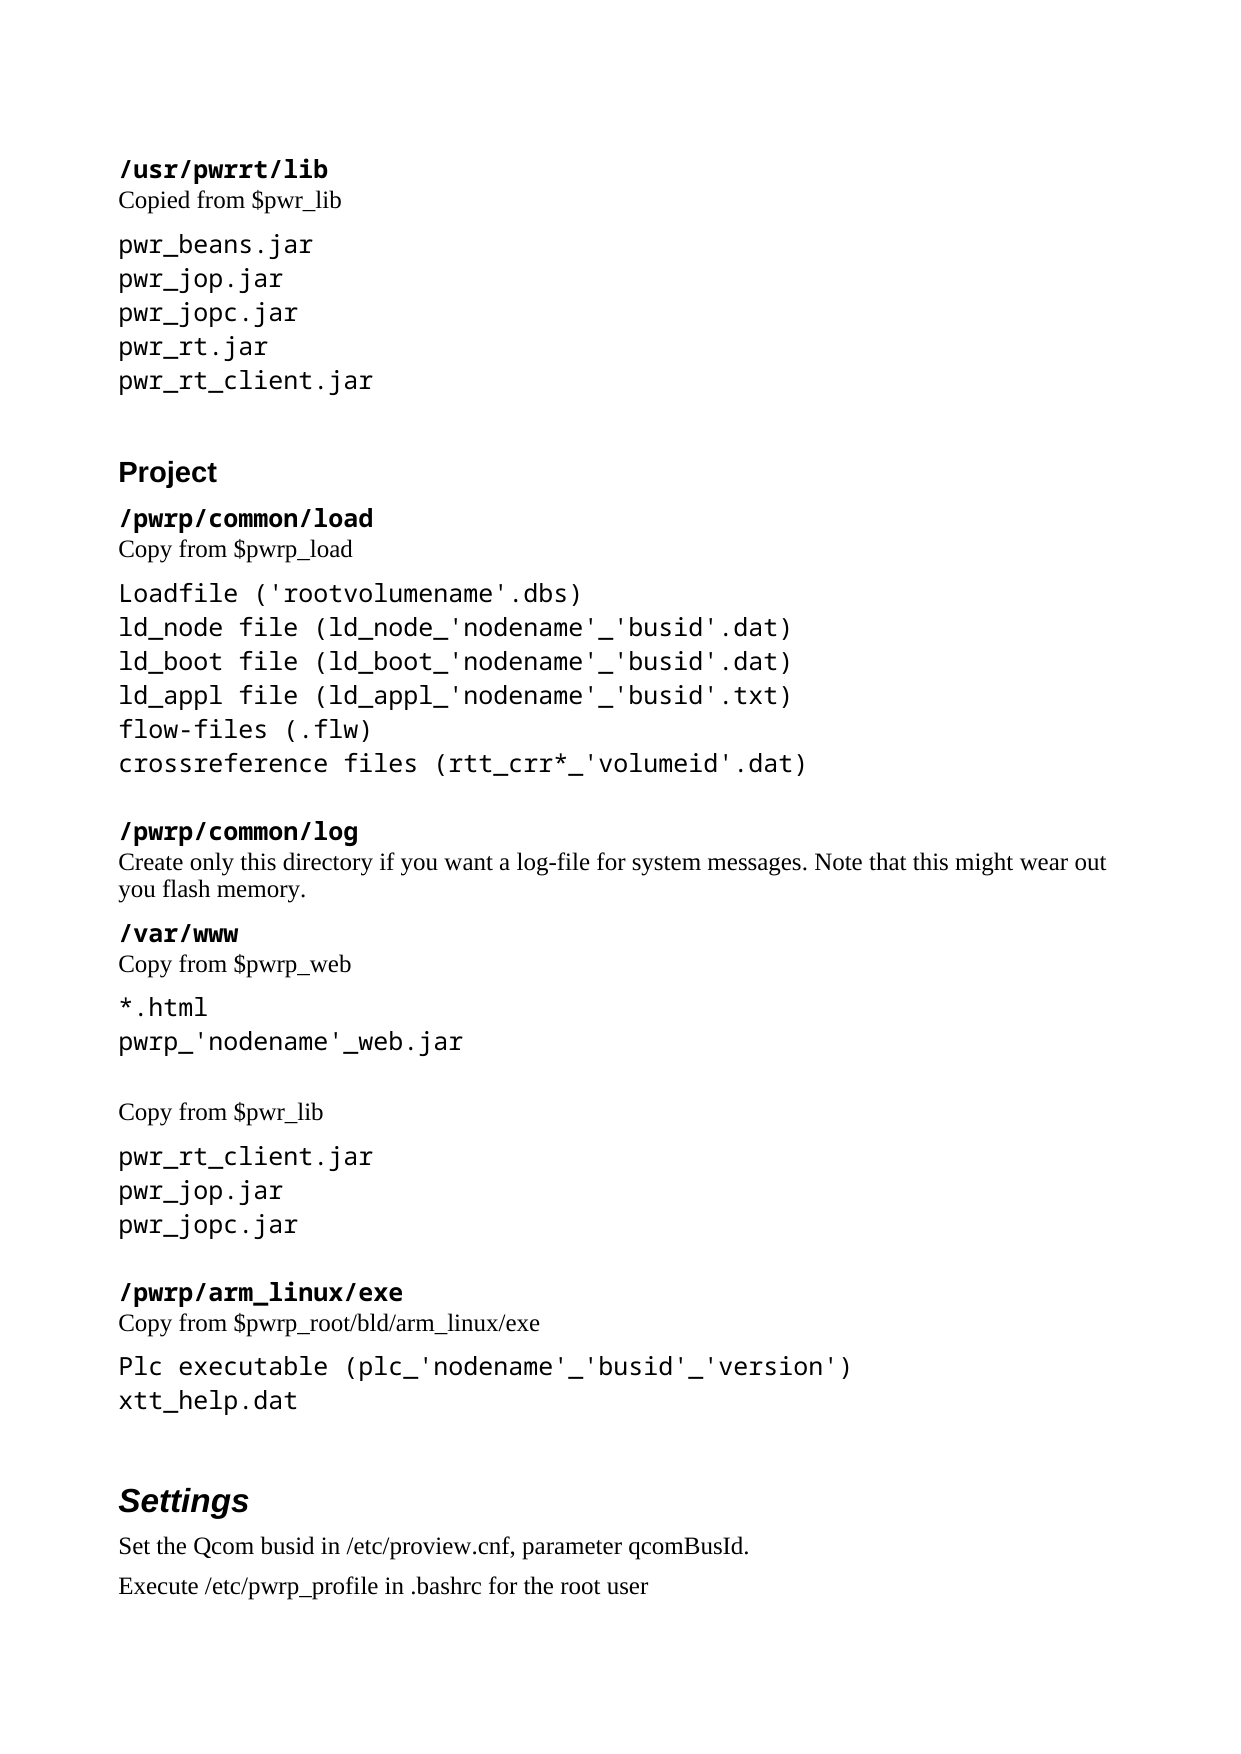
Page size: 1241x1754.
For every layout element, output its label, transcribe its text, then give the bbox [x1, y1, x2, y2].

text ld_boot file (ld_boot_'nodename'_'busid'.dat) [118, 643, 1122, 677]
text /var/www [118, 916, 1122, 950]
text Create only this directory if you want a log-file for system messages. Note that this might wear out you flash memory. [118, 848, 1122, 903]
text /pwrp/arm_linux/exe [118, 1275, 1122, 1309]
text Copy from $pwr_lib [118, 1098, 1122, 1126]
text flow-files (.flw) [118, 711, 1122, 746]
text ld_appl file (ld_appl_'nodename'_'busid'.txt) [118, 677, 1122, 711]
text Copy from $pwrp_web [118, 950, 1122, 977]
text pwr_beans.jar [118, 226, 1122, 261]
text pwr_jopc.jar [118, 294, 1122, 329]
text pwr_jopc.jar [118, 1207, 1122, 1241]
text Plc executable (plc_'nodename'_'busid'_'version') [118, 1349, 1122, 1383]
text Loadfile ('rootvolumename'.dbs) [118, 575, 1122, 609]
subtitle Settings [118, 1482, 1122, 1519]
text /usr/pwrrt/lib [118, 152, 1122, 186]
text pwr_jop.jar [118, 1172, 1122, 1207]
subtitle Project [118, 456, 1122, 488]
text xtt_help.dat [118, 1383, 1122, 1417]
text /pwrp/common/log [118, 814, 1122, 848]
text pwr_jop.jar [118, 261, 1122, 294]
text Copy from $pwrp_load [118, 535, 1122, 563]
text /pwrp/common/load [118, 501, 1122, 535]
text Set the Qcom busid in /etc/proview.cnf, parameter qcomBusId. [118, 1532, 1122, 1560]
text *.html [118, 990, 1122, 1024]
text Execute /etc/pwrp_profile in .bashrc for the root user [118, 1572, 1122, 1600]
text pwrp_'nodename'_web.jar [118, 1024, 1122, 1058]
text crossreference files (rtt_crr*_'volumeid'.dat) [118, 746, 1122, 779]
text ld_node file (ld_node_'nodename'_'busid'.dat) [118, 609, 1122, 643]
text pwr_rt_client.jar [118, 363, 1122, 397]
text Copy from $pwrp_root/bld/arm_linux/exe [118, 1309, 1122, 1336]
text pwr_rt_client.jar [118, 1138, 1122, 1172]
text Copied from $pwr_lib [118, 186, 1122, 214]
text pwr_rt.jar [118, 329, 1122, 363]
